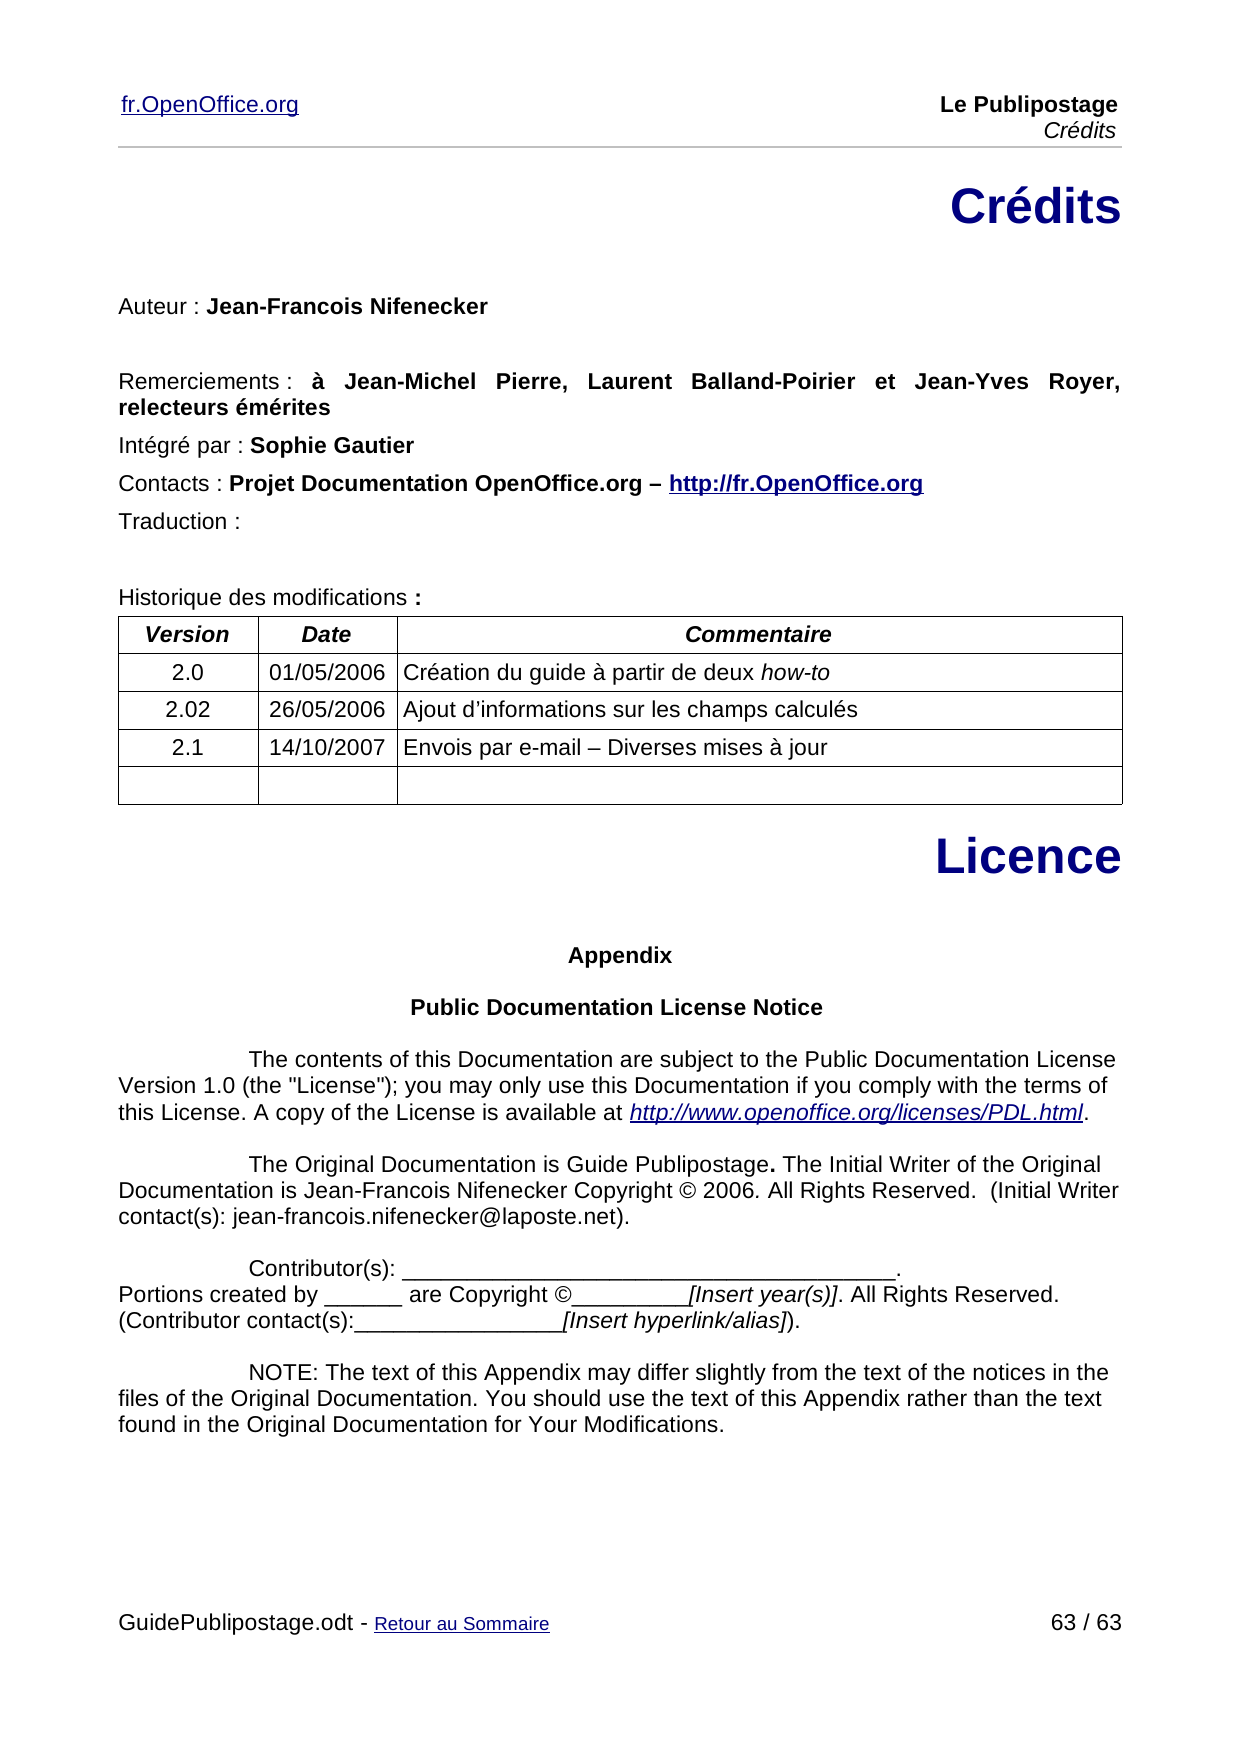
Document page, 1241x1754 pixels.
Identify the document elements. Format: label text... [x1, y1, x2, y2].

table_cell Envois par e-mail – Diverses mises à jour [398, 730, 1122, 766]
text Portions created by ______ are Copyright ©_________[Insert year(s)]. All Rights Reserved. (Contributor contact(s):________________[Insert hyperlink/alias]). [118, 1281, 1122, 1333]
text Auteur : Jean-Francois Nifenecker [118, 293, 1122, 319]
text Appendix [118, 943, 1122, 969]
text The contents of this Documentation are subject to the Public Documentation License Version 1.0 (the "License"); you may only use this Documentation if you comply with the terms of this License. A copy of the License is available at http://www.openoffice.org/licenses/PDL.html. [118, 1047, 1122, 1125]
text NOTE: The text of this Appendix may differ slightly from the text of the notices in the files of the Original Documentation. You should use the text of this Appendix rather than the text found in the Original Documentation for Your Modifications. [118, 1359, 1122, 1437]
table_header Commentaire [398, 617, 1122, 653]
table_cell [398, 767, 1122, 804]
table_cell 2.0 [119, 654, 258, 691]
table_cell Ajout d’informations sur les champs calculés [398, 692, 1122, 729]
text Remerciements : à Jean-Michel Pierre, Laurent Balland-Poirier et Jean-Yves Royer, relecteurs émérites [118, 369, 1122, 421]
text Contacts : Projet Documentation OpenOffice.org – http://fr.OpenOffice.org [118, 470, 1122, 496]
text Public Documentation License Notice [118, 995, 1122, 1021]
subtitle Licence [118, 828, 1122, 884]
text Intégré par : Sophie Gautier [118, 433, 1122, 459]
table_header Version [119, 617, 258, 653]
text Historique des modifications : [118, 584, 1122, 610]
subtitle Crédits [118, 178, 1122, 234]
table_cell [259, 767, 397, 804]
table_cell Création du guide à partir de deux how-to [398, 654, 1122, 691]
table_cell 14/10/2007 [259, 730, 397, 766]
table_header Date [259, 617, 397, 653]
table_cell 2.1 [119, 730, 258, 766]
text The Original Documentation is Guide Publipostage. The Initial Writer of the Original Documentation is Jean-Francois Nifenecker Copyright © 2006. All Rights Reserved. (Initial Writer contact(s): jean-francois.nifenecker@laposte.net). [118, 1151, 1122, 1229]
table_cell [119, 767, 258, 804]
text Traduction : [118, 508, 1122, 534]
table_cell 2.02 [119, 692, 258, 729]
text Contributor(s): ______________________________________. [118, 1255, 1122, 1281]
table_cell 01/05/2006 [259, 654, 397, 691]
table_cell 26/05/2006 [259, 692, 397, 729]
